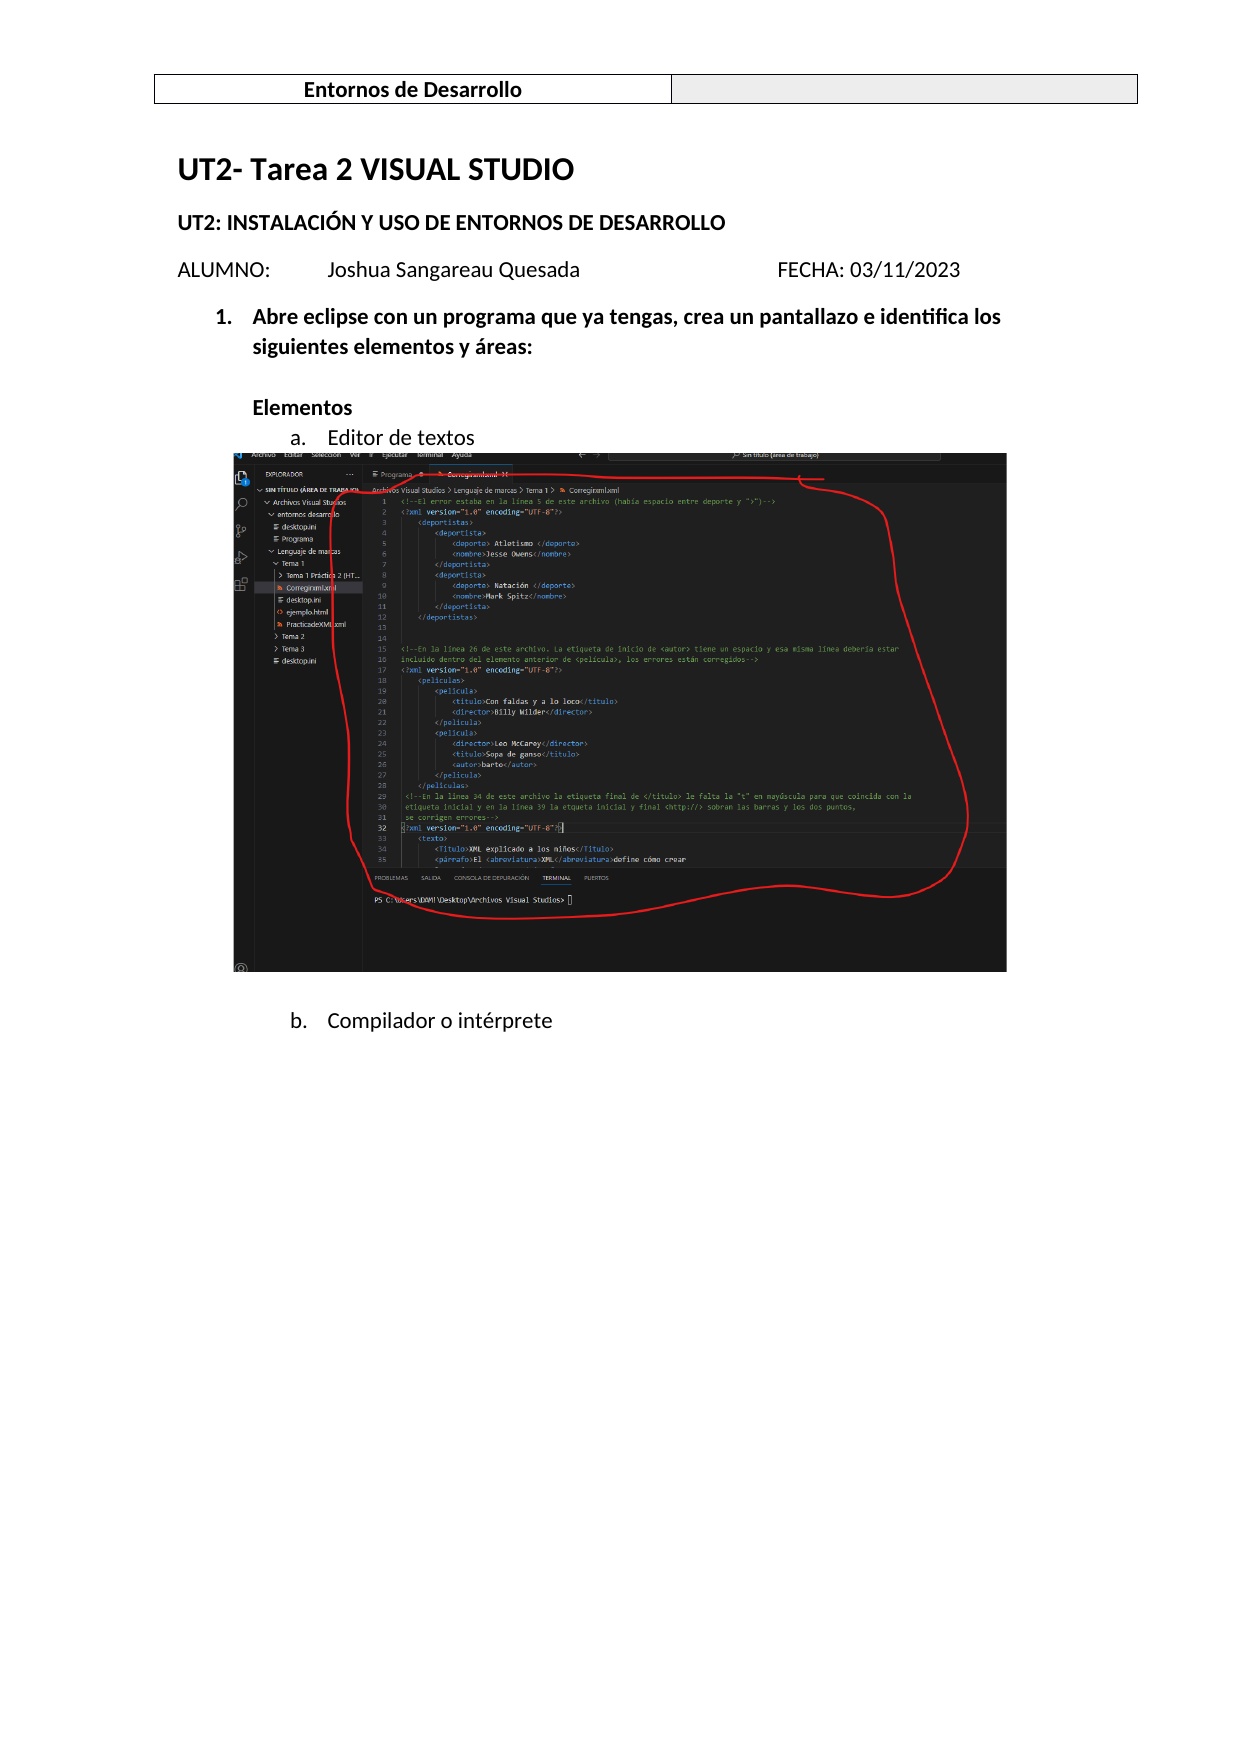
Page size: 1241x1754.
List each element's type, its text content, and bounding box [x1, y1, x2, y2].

picture [233, 453, 1007, 972]
list Compilador o intérprete [290, 1006, 1063, 1034]
text UT2: INSTALACIÓN Y USO DE ENTORNOS DE DESARROLLO [177, 208, 1063, 236]
list Editor de textos [290, 423, 1063, 451]
text UT2- Tarea 2 VISUAL STUDIO [177, 148, 1063, 188]
text ALUMNO: Joshua Sangareau Quesada FECHA: 03/11/2023 [177, 255, 1063, 283]
list Abre eclipse con un programa que ya tengas, crea un pantallazo e identifica los siguientes elementos y áreas: [215, 302, 1063, 360]
list Elementos [252, 393, 1063, 421]
